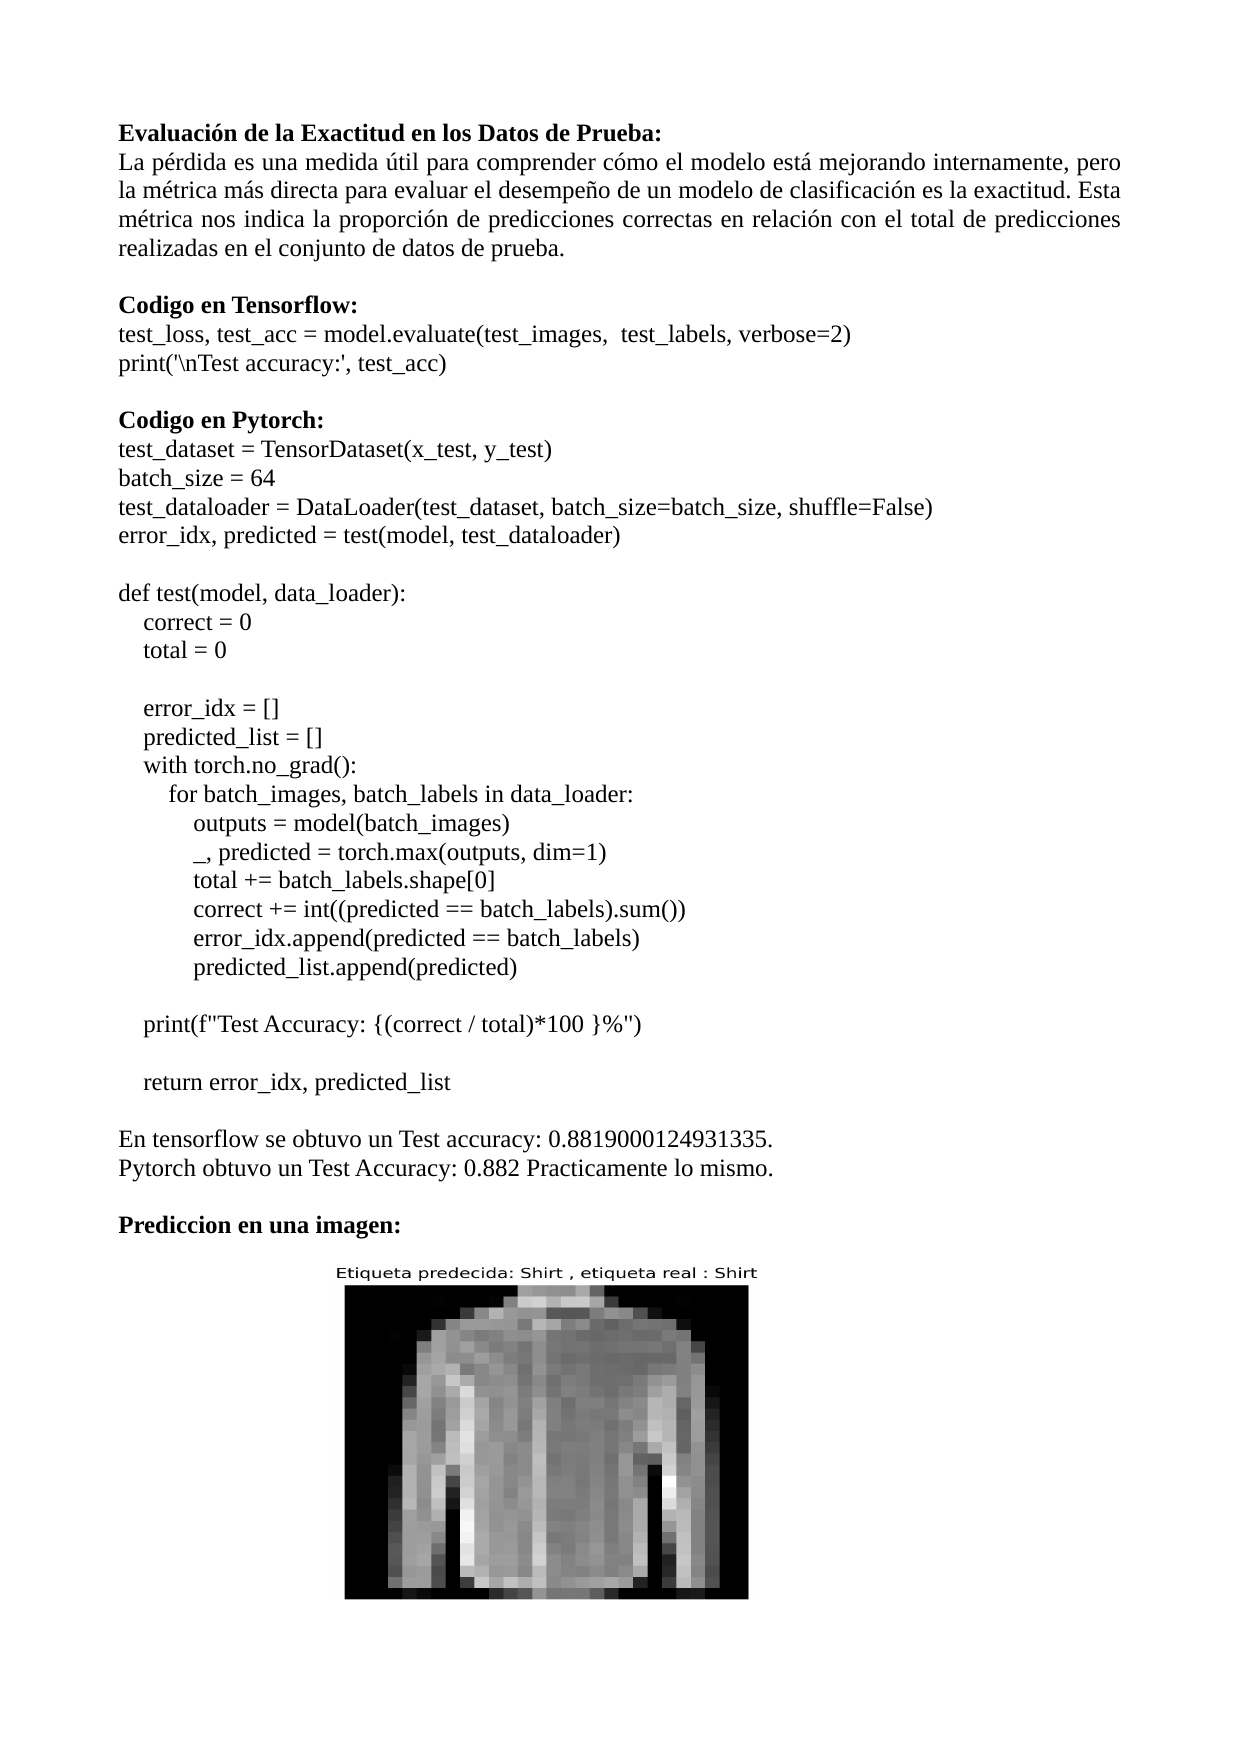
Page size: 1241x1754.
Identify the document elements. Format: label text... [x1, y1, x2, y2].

text for batch_images, batch_labels in data_loader: [118, 779, 1122, 808]
text return error_idx, predicted_list [118, 1067, 1122, 1096]
text test_dataloader = DataLoader(test_dataset, batch_size=batch_size, shuffle=False) [118, 492, 1122, 521]
text Codigo en Pytorch: [118, 406, 1122, 434]
text print('\nTest accuracy:', test_acc) [118, 348, 1122, 377]
text total += batch_labels.shape[0] [118, 866, 1122, 894]
text predicted_list.append(predicted) [118, 952, 1122, 981]
text La pérdida es una medida útil para comprender cómo el modelo está mejorando internamente, pero la métrica más directa para evaluar el desempeño de un modelo de clasificación es la exactitud. Esta métrica nos indica la proporción de predicciones correctas en relación con el total de predicciones realizadas en el conjunto de datos de prueba. [118, 147, 1122, 262]
text print(f"Test Accuracy: {(correct / total)*100 }%") [118, 1009, 1122, 1038]
text error_idx, predicted = test(model, test_dataloader) [118, 521, 1122, 549]
text batch_size = 64 [118, 463, 1122, 492]
text test_loss, test_acc = model.evaluate(test_images, test_labels, verbose=2) [118, 319, 1122, 348]
text outputs = model(batch_images) [118, 808, 1122, 837]
text Evaluación de la Exactitud en los Datos de Prueba: [118, 118, 1122, 147]
text def test(model, data_loader): [118, 578, 1122, 607]
text Prediccion en una imagen: [118, 1211, 1122, 1239]
text error_idx.append(predicted == batch_labels) [118, 923, 1122, 952]
text correct += int((predicted == batch_labels).sum()) [118, 894, 1122, 923]
text Pytorch obtuvo un Test Accuracy: 0.882 Practicamente lo mismo. [118, 1153, 1122, 1182]
text _, predicted = torch.max(outputs, dim=1) [118, 837, 1122, 866]
text total = 0 [118, 636, 1122, 664]
text with torch.no_grad(): [118, 751, 1122, 779]
text test_dataset = TensorDataset(x_test, y_test) [118, 434, 1122, 463]
text predicted_list = [] [118, 722, 1122, 751]
picture [328, 1264, 762, 1600]
text error_idx = [] [118, 693, 1122, 722]
text En tensorflow se obtuvo un Test accuracy: 0.8819000124931335. [118, 1124, 1122, 1153]
text Codigo en Tensorflow: [118, 291, 1122, 319]
text correct = 0 [118, 607, 1122, 636]
